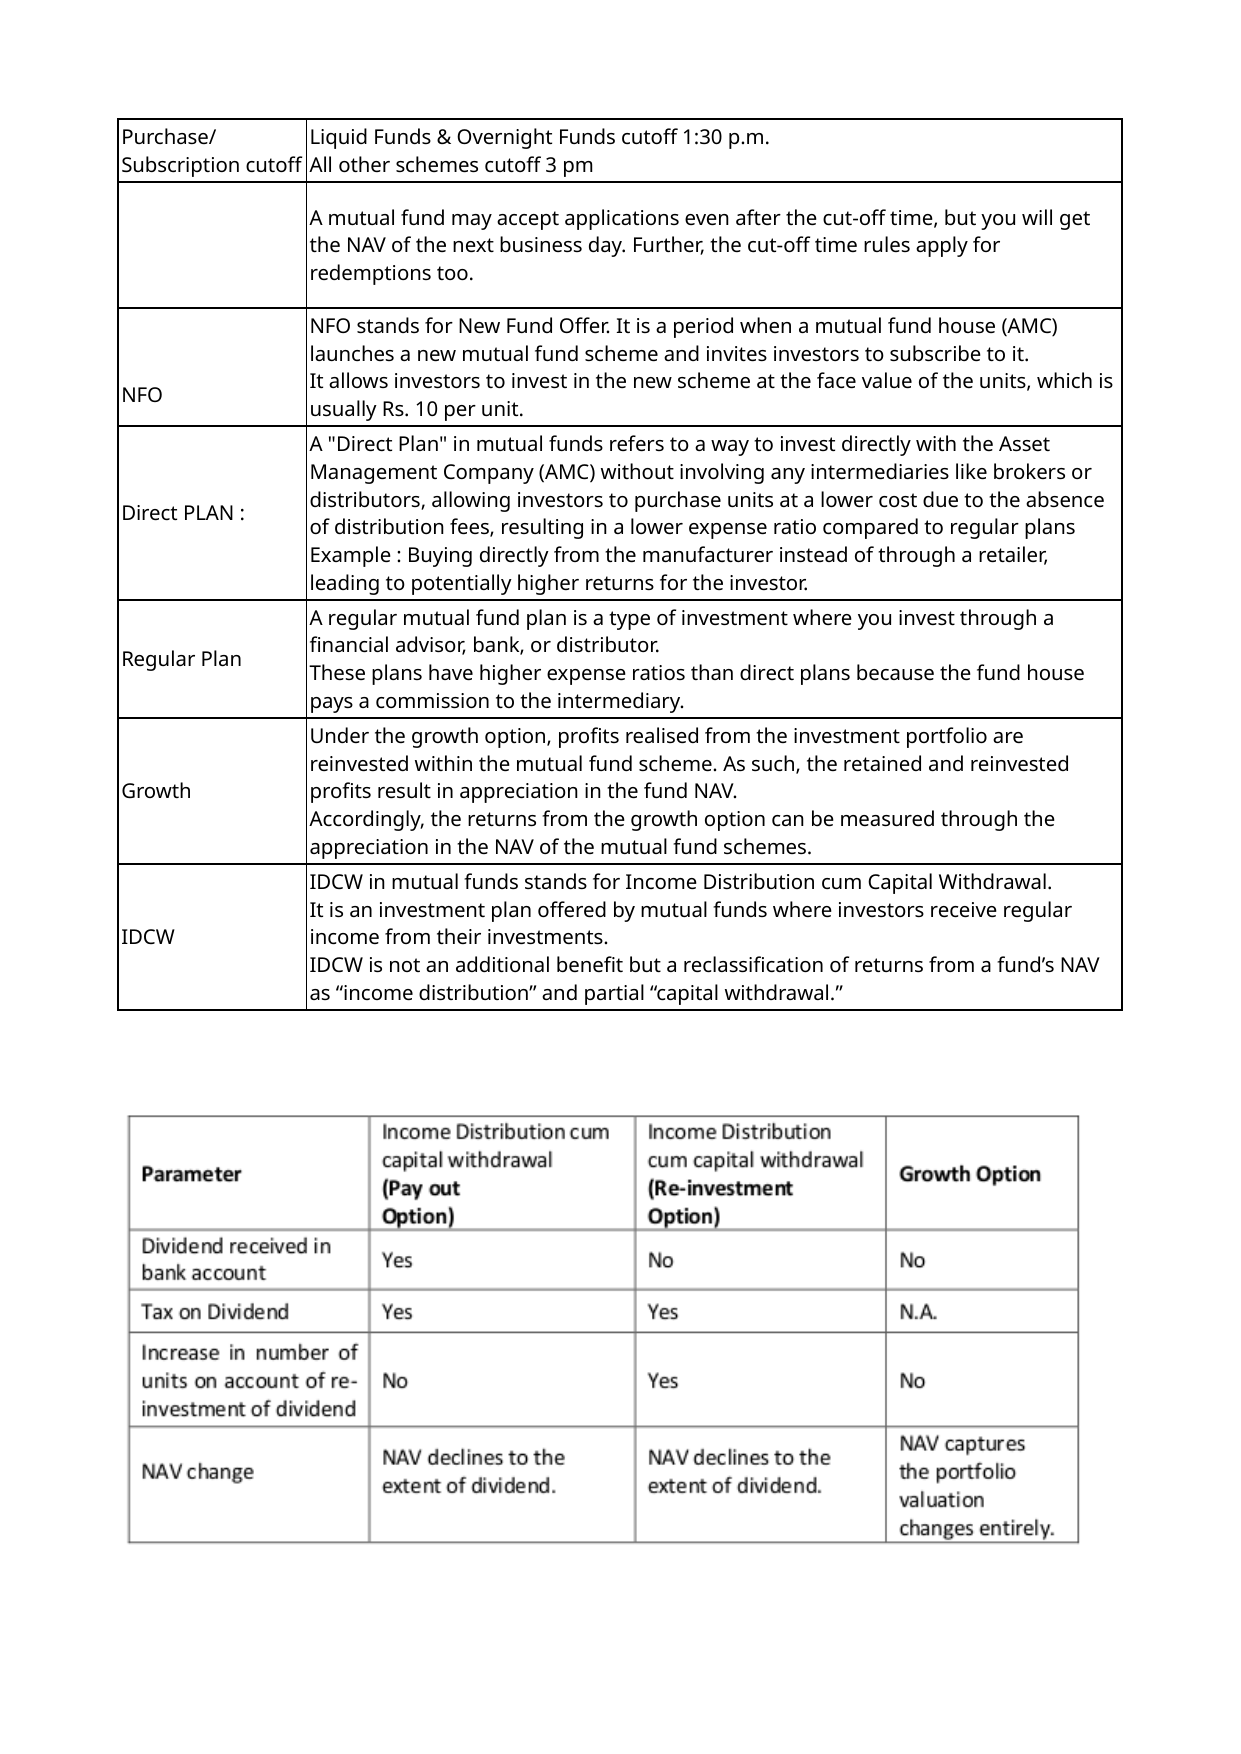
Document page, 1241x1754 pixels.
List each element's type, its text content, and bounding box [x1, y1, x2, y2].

table_cell IDCW in mutual funds stands for Income Distribution cum Capital Withdrawal. It is an investment plan offered by mutual funds where investors receive regular income from their investments. IDCW is not an additional benefit but a reclassification of returns from a fund’s NAV as “income distribution” and partial “capital withdrawal.” [307, 865, 1121, 1009]
table_cell A "Direct Plan" in mutual funds refers to a way to invest directly with the Asset Management Company (AMC) without involving any intermediaries like brokers or distributors, allowing investors to purchase units at a lower cost due to the absence of distribution fees, resulting in a lower expense ratio compared to regular plans Example : Buying directly from the manufacturer instead of through a retailer, leading to potentially higher returns for the investor. [307, 427, 1121, 599]
table_cell IDCW [119, 865, 306, 1009]
table_cell NFO stands for New Fund Offer. It is a period when a mutual fund house (AMC) launches a new mutual fund scheme and invites investors to subscribe to it. It allows investors to invest in the new scheme at the face value of the units, which is usually Rs. 10 per unit. [307, 309, 1121, 425]
table_cell Under the growth option, profits realised from the investment portfolio are reinvested within the mutual fund scheme. As such, the retained and reinvested profits result in appreciation in the fund NAV. Accordingly, the returns from the growth option can be measured through the appreciation in the NAV of the mutual fund schemes. [307, 719, 1121, 863]
table_cell Liquid Funds & Overnight Funds cutoff 1:30 p.m. All other schemes cutoff 3 pm [307, 120, 1121, 181]
table_cell NFO [119, 309, 306, 425]
table_cell Direct PLAN : [119, 427, 306, 599]
table_cell Regular Plan [119, 601, 306, 717]
table_cell [119, 183, 306, 307]
table_cell A regular mutual fund plan is a type of investment where you invest through a financial advisor, bank, or distributor. These plans have higher expense ratios than direct plans because the fund house pays a commission to the intermediary. [307, 601, 1121, 717]
table_cell Growth [119, 719, 306, 863]
table_cell A mutual fund may accept applications even after the cut-off time, but you will get the NAV of the next business day. Further, the cut-off time rules apply for redemptions too. [307, 183, 1121, 307]
table_cell Purchase/Subscription cutoff [119, 120, 306, 181]
picture [118, 1111, 1084, 1548]
